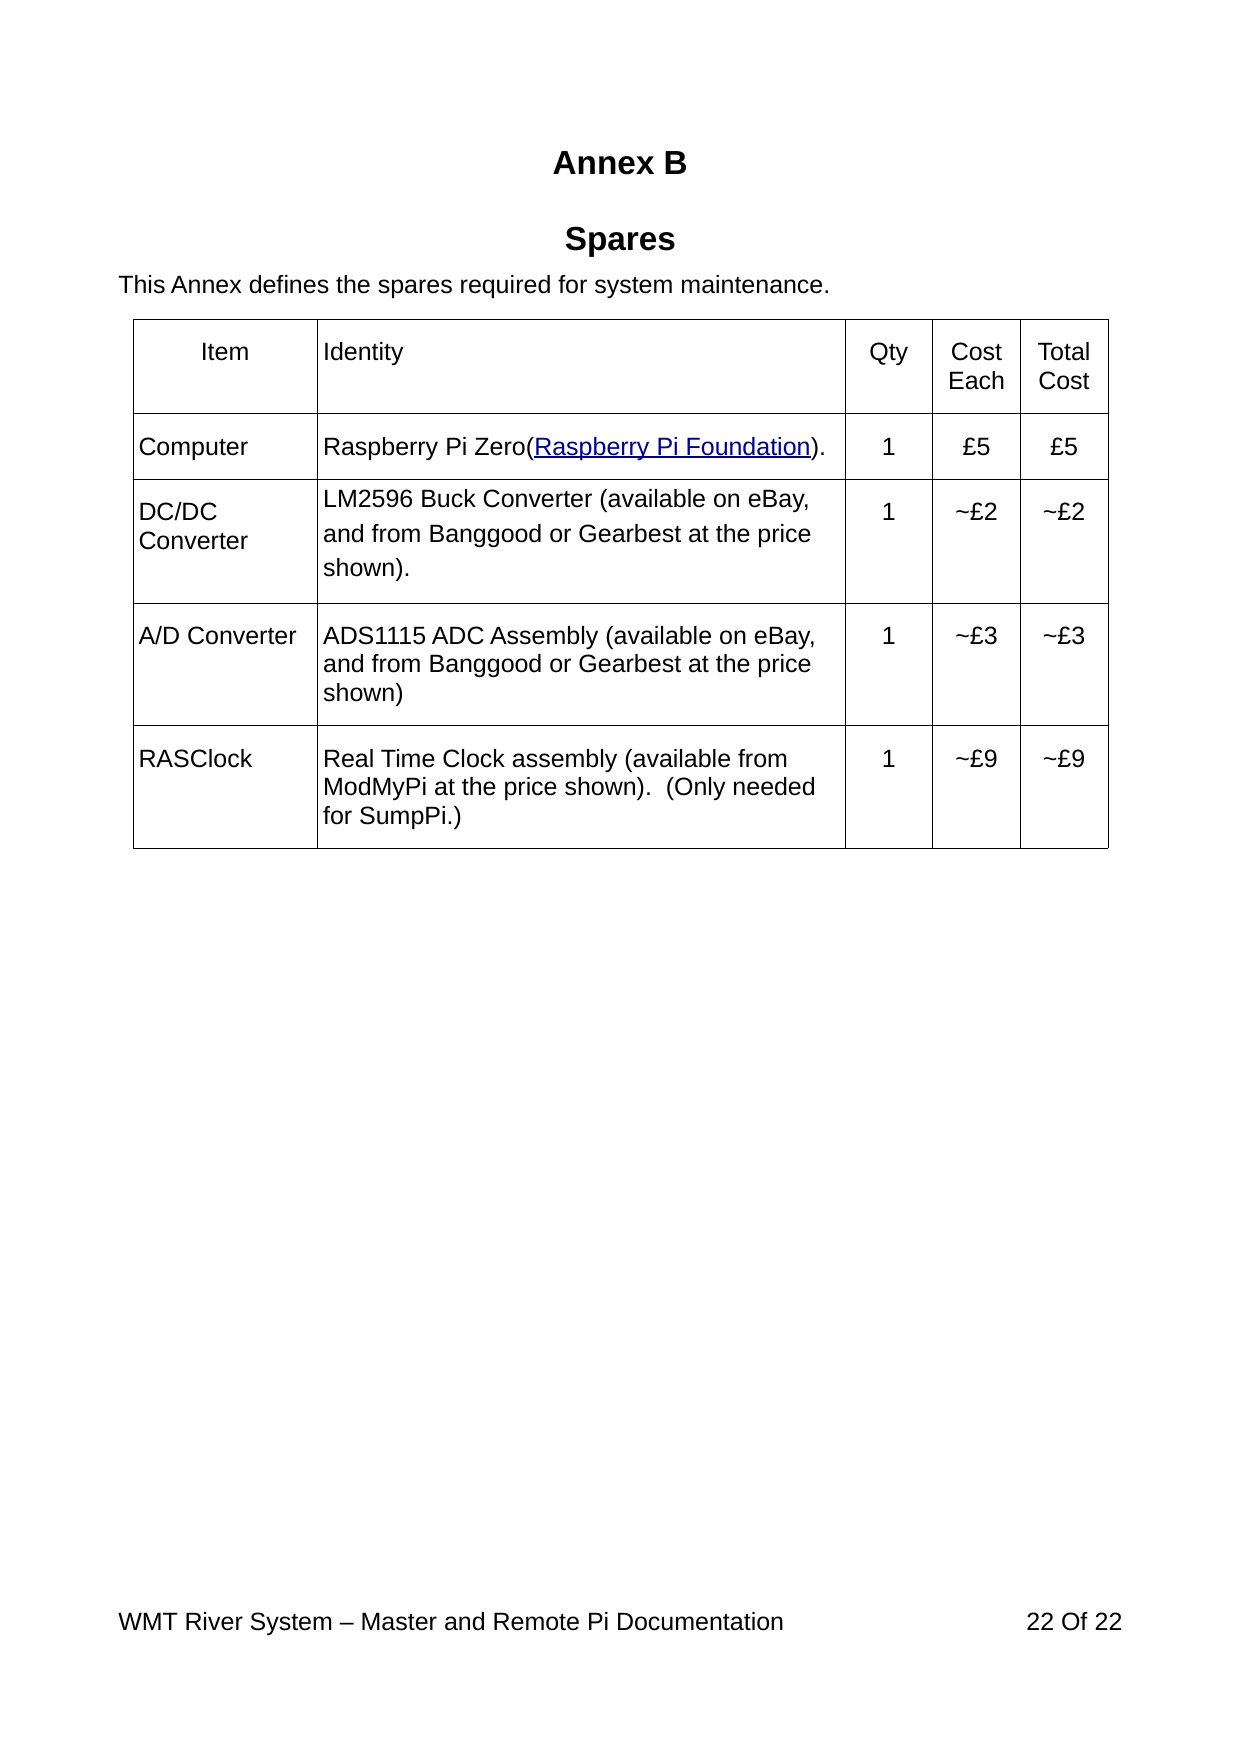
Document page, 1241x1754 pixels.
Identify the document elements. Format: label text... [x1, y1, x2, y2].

table_header DC/DC Converter [134, 480, 317, 602]
table_cell RASClock [134, 726, 317, 848]
table_header ~£2 [1021, 480, 1108, 602]
table_cell ~£3 [1021, 604, 1108, 725]
table_cell ~£3 [933, 604, 1020, 725]
table_cell ADS1115 ADC Assembly (available on eBay, and from Banggood or Gearbest at the price shown) [318, 604, 845, 725]
table_header Identity [318, 320, 845, 413]
table_cell 1 [846, 414, 932, 478]
table_header ~£2 [933, 480, 1020, 602]
table_cell 1 [846, 604, 932, 725]
subtitle Annex B [118, 143, 1122, 182]
table_cell Real Time Clock assembly (available from ModMyPi at the price shown). (Only needed for SumpPi.) [318, 726, 845, 848]
table_header Item [134, 320, 317, 413]
table_cell Raspberry Pi Zero(Raspberry Pi Foundation). [318, 414, 845, 478]
table_cell £5 [1021, 414, 1108, 478]
table_header Total Cost [1021, 320, 1108, 413]
table_cell ~£9 [1021, 726, 1108, 848]
table_cell ~£9 [933, 726, 1020, 848]
table_header 1 [846, 480, 932, 602]
subtitle Spares [118, 219, 1122, 257]
table_header Qty [846, 320, 932, 413]
table_cell Computer [134, 414, 317, 478]
table_header LM2596 Buck Converter (available on eBay, and from Banggood or Gearbest at the price shown). [318, 480, 845, 602]
table_cell £5 [933, 414, 1020, 478]
table_cell 1 [846, 726, 932, 848]
table_header Cost Each [933, 320, 1020, 413]
table_cell A/D Converter [134, 604, 317, 725]
text This Annex defines the spares required for system maintenance. [118, 270, 1122, 299]
